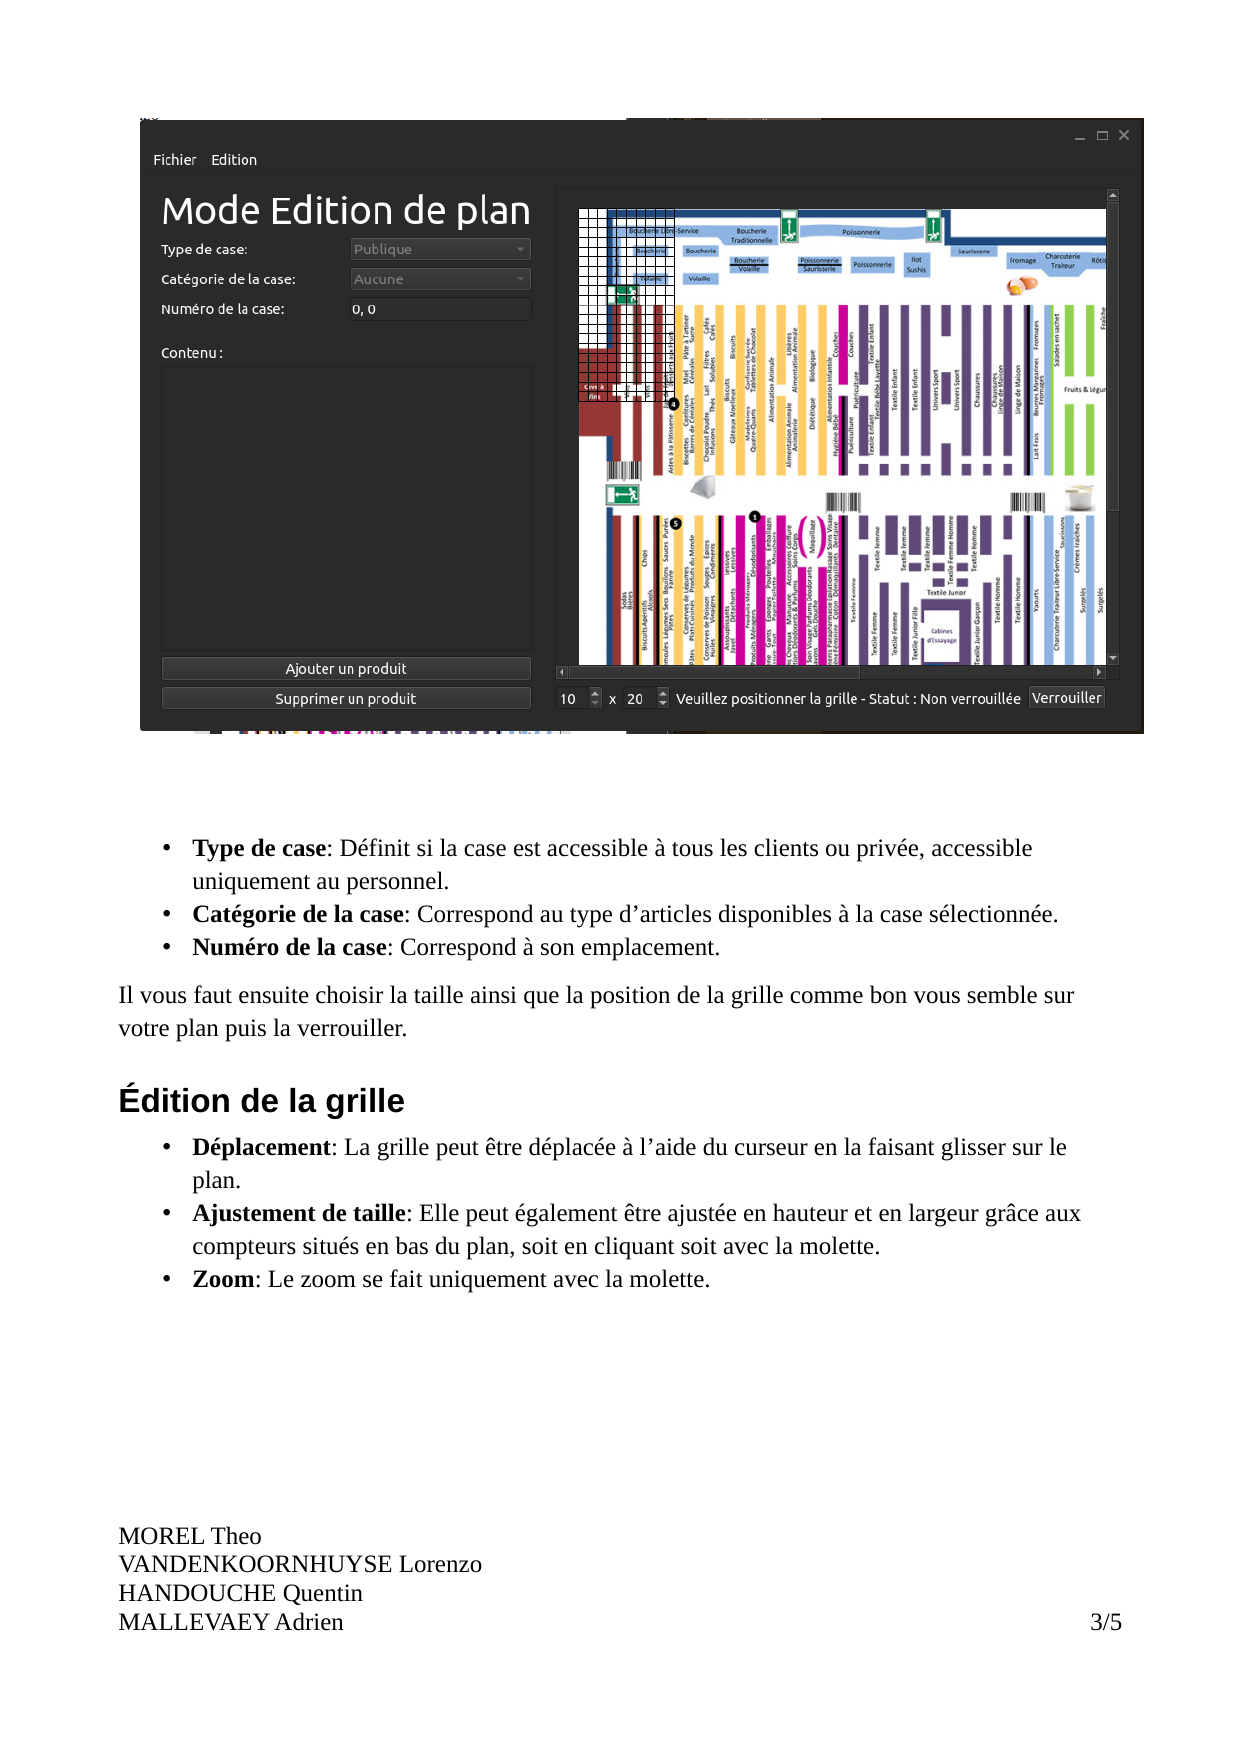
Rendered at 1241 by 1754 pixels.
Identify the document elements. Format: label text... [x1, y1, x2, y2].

list Zoom: Le zoom se fait uniquement avec la molette. [162, 1264, 1122, 1293]
list Déplacement: La grille peut être déplacée à l’aide du curseur en la faisant glisser sur le plan. [162, 1132, 1122, 1194]
picture [140, 118, 1144, 734]
list Type de case: Définit si la case est accessible à tous les clients ou privée, accessible uniquement au personnel. [162, 833, 1122, 895]
subtitle Édition de la grille [118, 1081, 1122, 1120]
list Ajustement de taille: Elle peut également être ajustée en hauteur et en largeur grâce aux compteurs situés en bas du plan, soit en cliquant soit avec la molette. [162, 1198, 1122, 1260]
text Il vous faut ensuite choisir la taille ainsi que la position de la grille comme bon vous semble sur votre plan puis la verrouiller. [118, 980, 1122, 1042]
list Numéro de la case: Correspond à son emplacement. [162, 932, 1122, 961]
list Catégorie de la case: Correspond au type d’articles disponibles à la case sélectionnée. [162, 899, 1122, 928]
